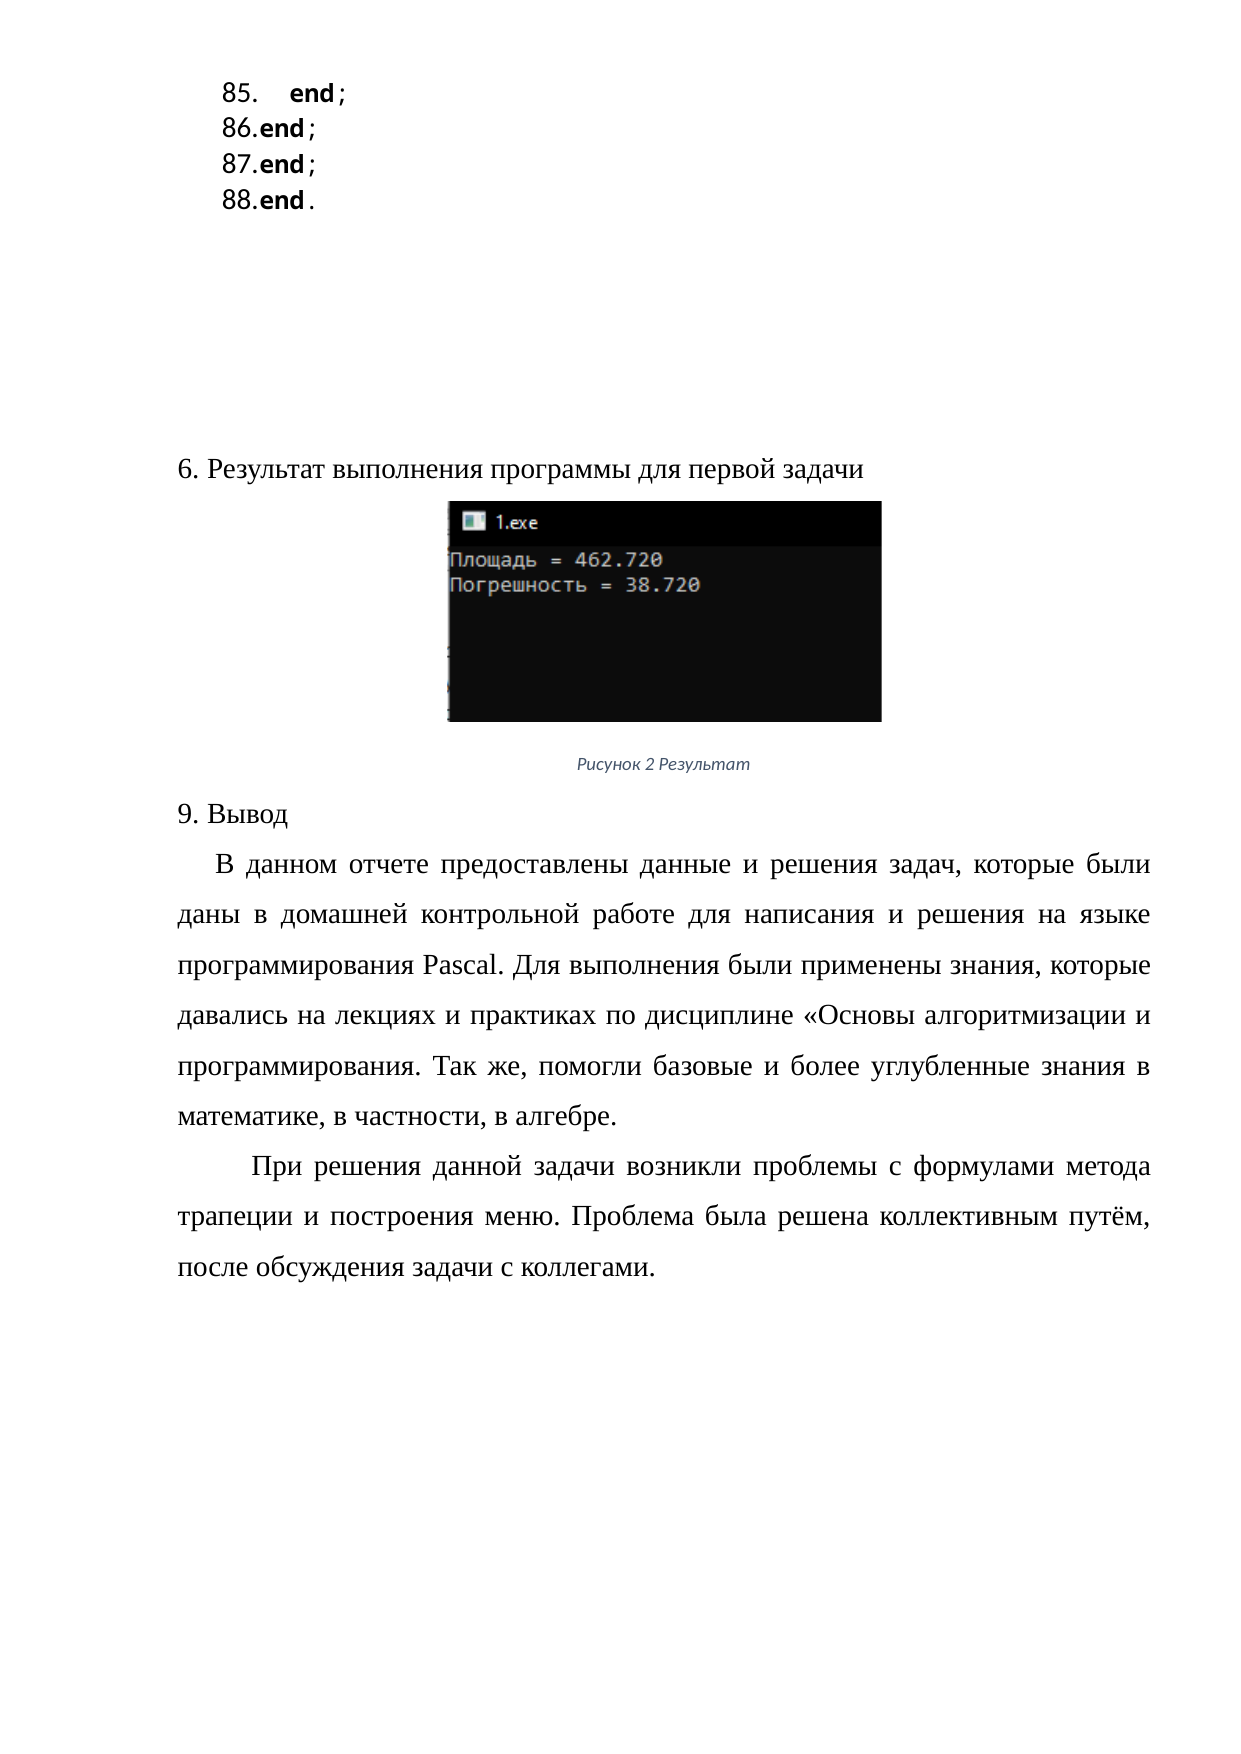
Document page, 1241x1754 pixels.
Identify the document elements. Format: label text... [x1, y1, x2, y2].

list end; [222, 74, 1152, 109]
list Результат выполнения программы для первой задачи [177, 451, 1152, 485]
list end; [222, 145, 1152, 181]
picture [447, 501, 882, 722]
list end. [222, 181, 1152, 216]
list Вывод [177, 796, 1152, 829]
text В данном отчете предоставлены данные и решения задач, которые были даны в домашней контрольной работе для написания и решения на языке программирования Pascal. Для выполнения были применены знания, которые давались на лекциях и практиках по дисциплине «Основы алгоритмизации и программирования. Так же, помогли базовые и более углубленные знания в математике, в частности, в алгебре. [177, 846, 1152, 1131]
text При решения данной задачи возникли проблемы с формулами метода трапеции и построения меню. Проблема была решена коллективным путём, после обсуждения задачи с коллегами. [177, 1148, 1152, 1282]
list end; [222, 109, 1152, 145]
text Рисунок 2 Результат [177, 752, 1152, 775]
